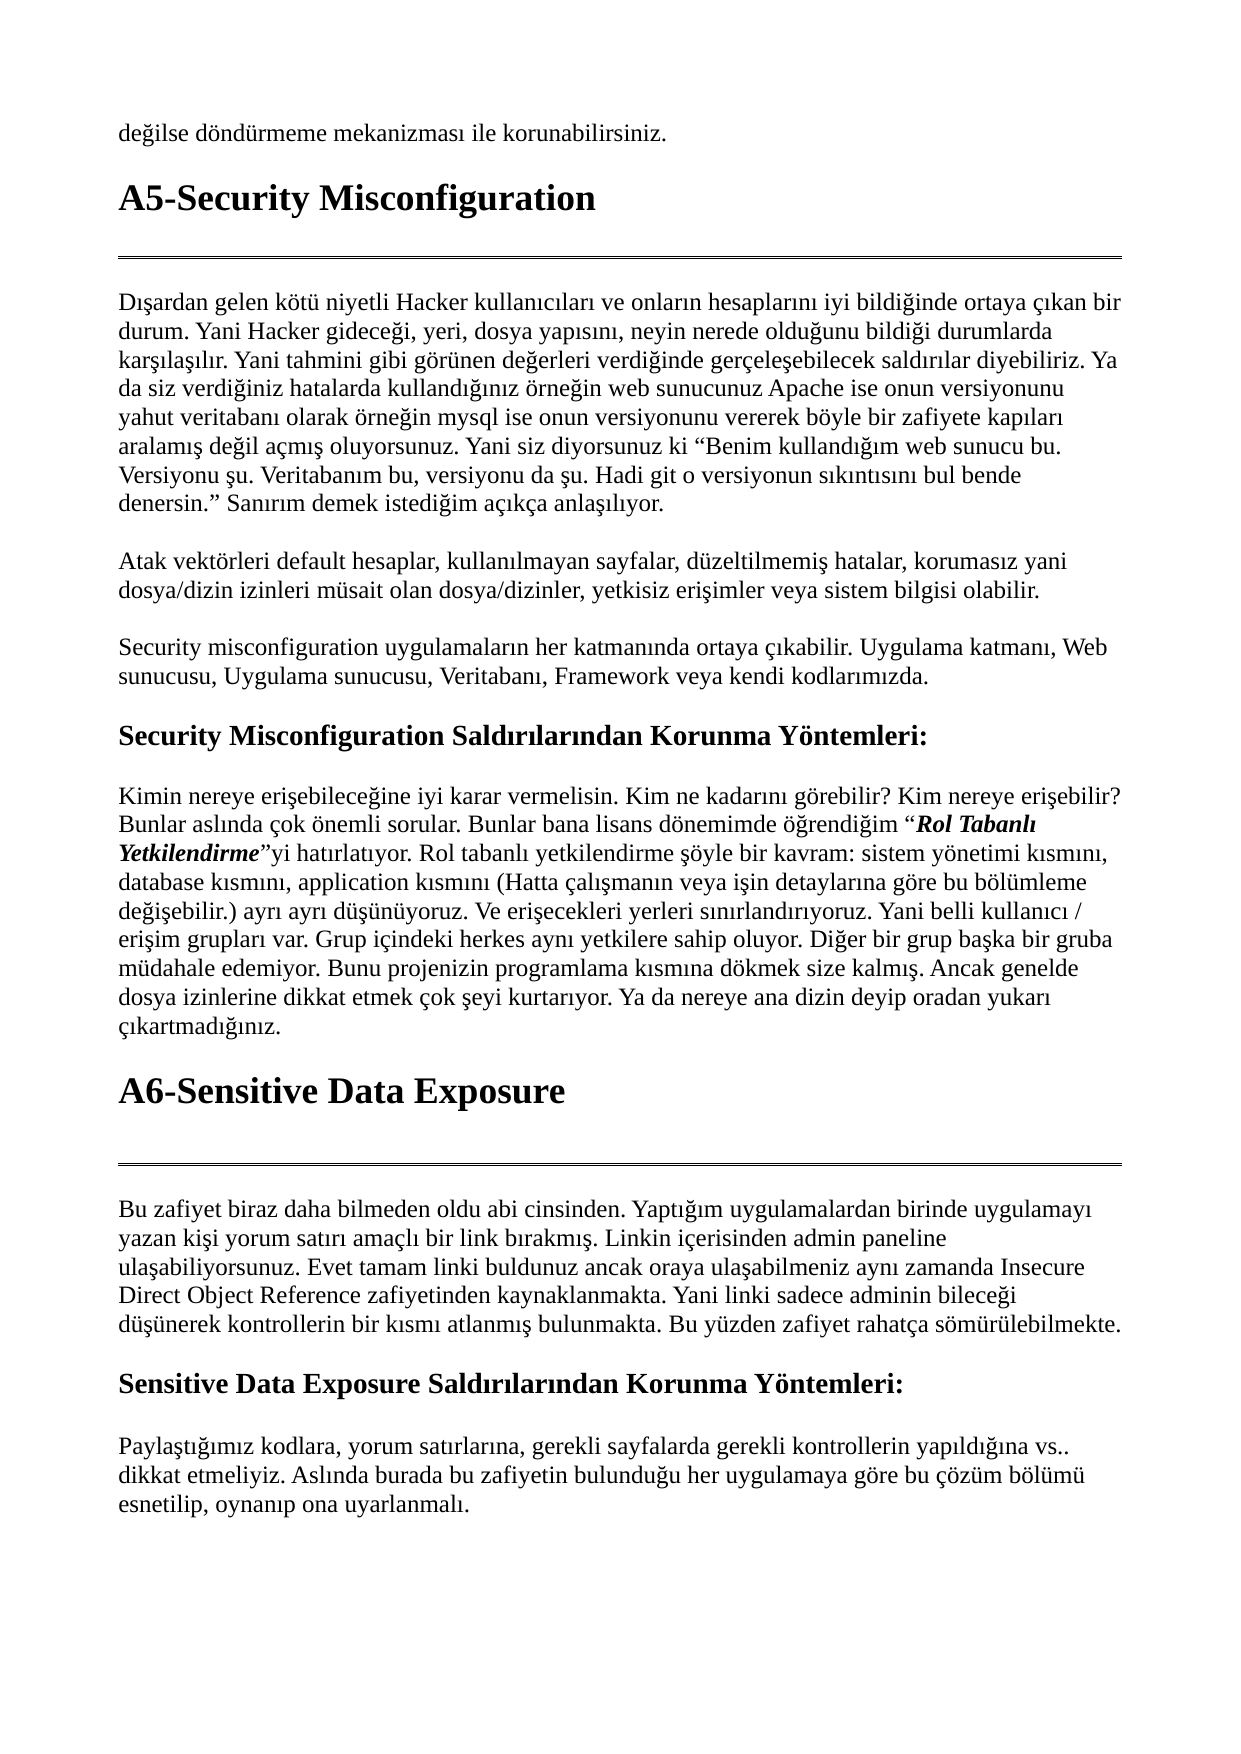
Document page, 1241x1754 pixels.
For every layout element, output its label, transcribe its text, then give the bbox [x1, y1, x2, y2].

text değilse döndürmeme mekanizması ile korunabilirsiniz. [118, 118, 1122, 147]
text A5-Security Misconfiguration [118, 176, 1122, 219]
text Kimin nereye erişebileceğine iyi karar vermelisin. Kim ne kadarını görebilir? Kim nereye erişebilir? Bunlar aslında çok önemli sorular. Bunlar bana lisans dönemimde öğrendiğim “Rol Tabanlı Yetkilendirme”yi hatırlatıyor. Rol tabanlı yetkilendirme şöyle bir kavram: sistem yönetimi kısmını, database kısmını, application kısmını (Hatta çalışmanın veya işin detaylarına göre bu bölümleme değişebilir.) ayrı ayrı düşünüyoruz. Ve erişecekleri yerleri sınırlandırıyoruz. Yani belli kullanıcı / erişim grupları var. Grup içindeki herkes aynı yetkilere sahip oluyor. Diğer bir grup başka bir gruba müdahale edemiyor. Bunu projenizin programlama kısmına dökmek size kalmış. Ancak genelde dosya izinlerine dikkat etmek çok şeyi kurtarıyor. Ya da nereye ana dizin deyip oradan yukarı çıkartmadığınız. [118, 781, 1122, 1039]
text Bu zafiyet biraz daha bilmeden oldu abi cinsinden. Yaptığım uygulamalardan birinde uygulamayı yazan kişi yorum satırı amaçlı bir link bırakmış. Linkin içerisinden admin paneline ulaşabiliyorsunuz. Evet tamam linki buldunuz ancak oraya ulaşabilmeniz aynı zamanda Insecure Direct Object Reference zafiyetinden kaynaklanmakta. Yani linki sadece adminin bileceği düşünerek kontrollerin bir kısmı atlanmış bulunmakta. Bu yüzden zafiyet rahatça sömürülebilmekte. [118, 1194, 1122, 1338]
text Security Misconfiguration Saldırılarından Korunma Yöntemleri: [118, 718, 1122, 752]
text Atak vektörleri default hesaplar, kullanılmayan sayfalar, düzeltilmemiş hatalar, korumasız yani dosya/dizin izinleri müsait olan dosya/dizinler, yetkisiz erişimler veya sistem bilgisi olabilir. [118, 546, 1122, 603]
text Sensitive Data Exposure Saldırılarından Korunma Yöntemleri: [118, 1367, 1122, 1400]
text Paylaştığımız kodlara, yorum satırlarına, gerekli sayfalarda gerekli kontrollerin yapıldığına vs.. dikkat etmeliyiz. Aslında burada bu zafiyetin bulunduğu her uygulamaya göre bu çözüm bölümü esnetilip, oynanıp ona uyarlanmalı. [118, 1431, 1122, 1518]
text A6-Sensitive Data Exposure [118, 1068, 1122, 1111]
text Dışardan gelen kötü niyetli Hacker kullanıcıları ve onların hesaplarını iyi bildiğinde ortaya çıkan bir durum. Yani Hacker gideceği, yeri, dosya yapısını, neyin nerede olduğunu bildiği durumlarda karşılaşılır. Yani tahmini gibi görünen değerleri verdiğinde gerçeleşebilecek saldırılar diyebiliriz. Ya da siz verdiğiniz hatalarda kullandığınız örneğin web sunucunuz Apache ise onun versiyonunu yahut veritabanı olarak örneğin mysql ise onun versiyonunu vererek böyle bir zafiyete kapıları aralamış değil açmış oluyorsunuz. Yani siz diyorsunuz ki “Benim kullandığım web sunucu bu. Versiyonu şu. Veritabanım bu, versiyonu da şu. Hadi git o versiyonun sıkıntısını bul bende denersin.” Sanırım demek istediğim açıkça anlaşılıyor. [118, 287, 1122, 517]
text Security misconfiguration uygulamaların her katmanında ortaya çıkabilir. Uygulama katmanı, Web sunucusu, Uygulama sunucusu, Veritabanı, Framework veya kendi kodlarımızda. [118, 632, 1122, 690]
